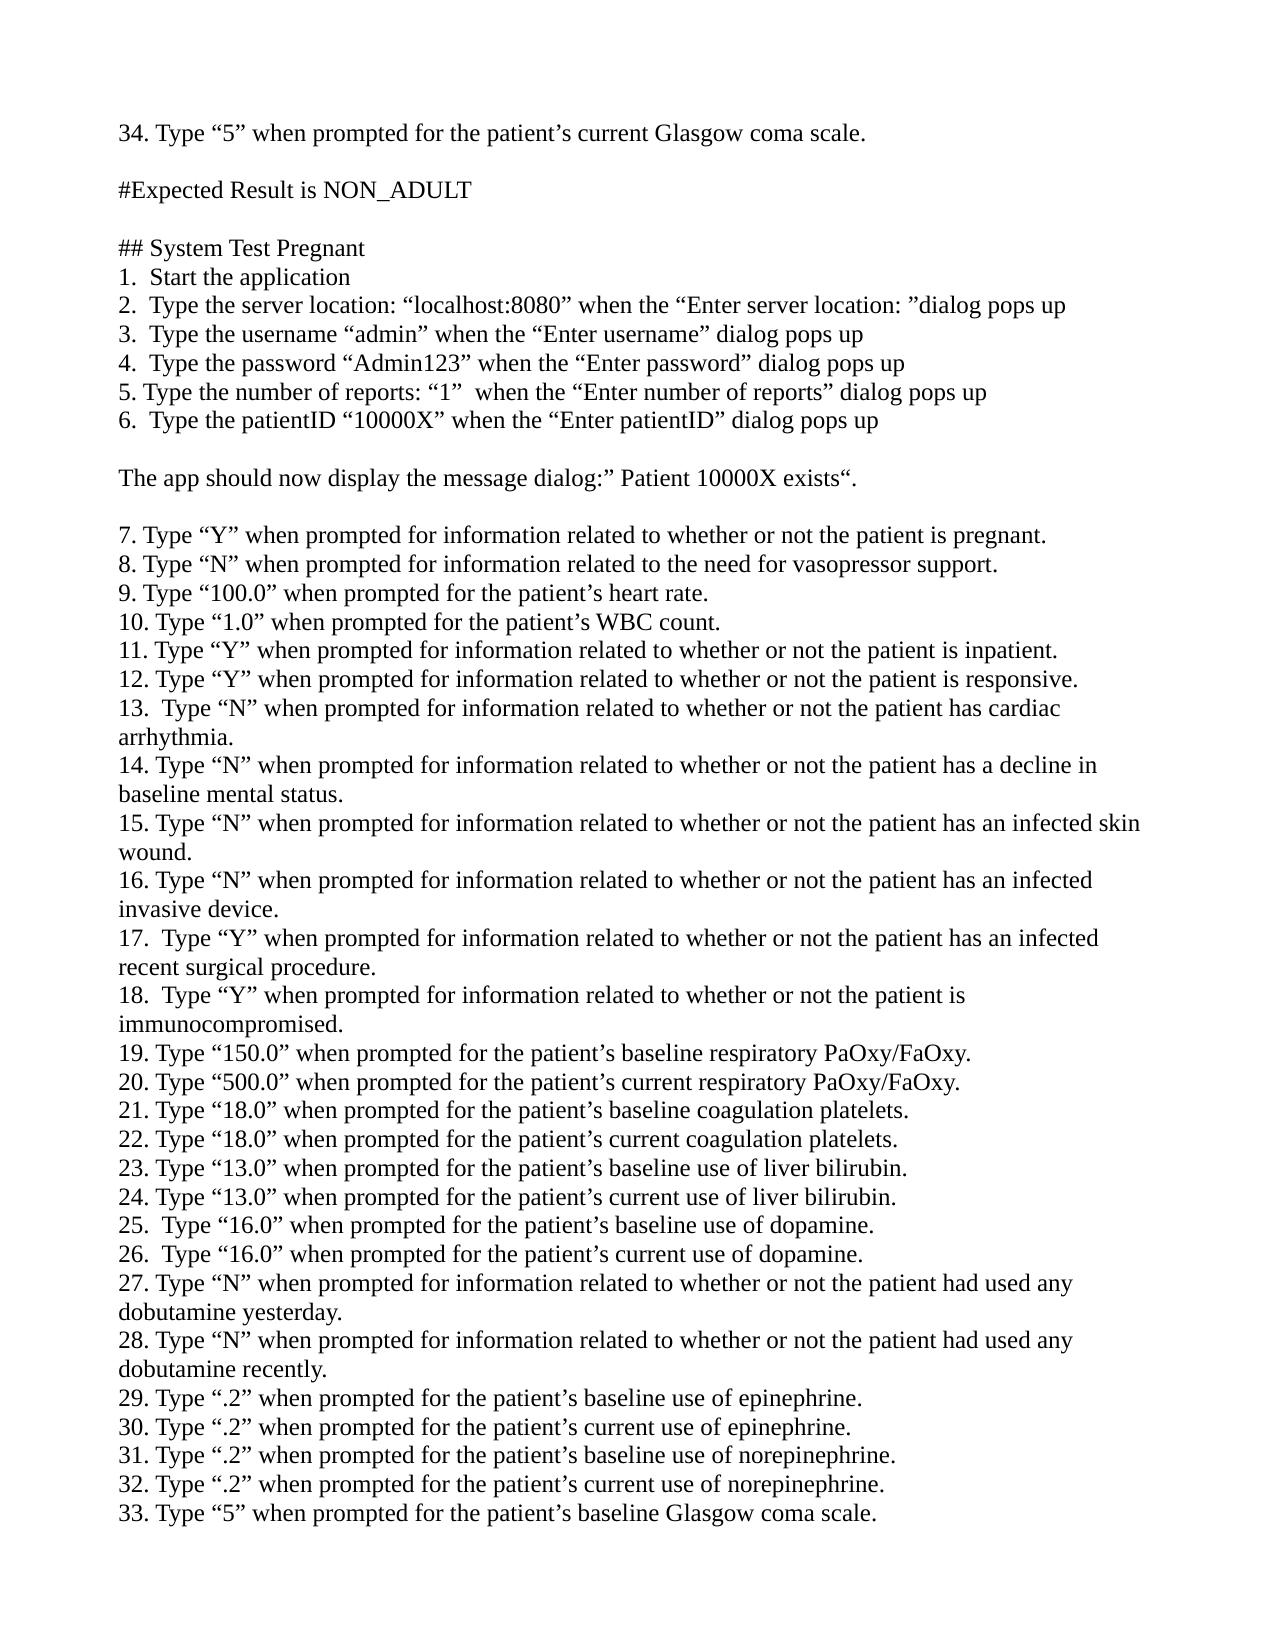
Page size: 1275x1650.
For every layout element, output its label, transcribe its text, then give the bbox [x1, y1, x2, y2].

text 34. Type “5” when prompted for the patient’s current Glasgow coma scale. [118, 118, 1157, 147]
text 26. Type “16.0” when prompted for the patient’s current use of dopamine. [118, 1239, 1157, 1268]
text 1. Start the application [118, 262, 1157, 291]
text 6. Type the patientID “10000X” when the “Enter patientID” dialog pops up [118, 406, 1157, 434]
text 4. Type the password “Admin123” when the “Enter password” dialog pops up [118, 348, 1157, 377]
text 17. Type “Y” when prompted for information related to whether or not the patient has an infected recent surgical procedure. [118, 923, 1157, 981]
text 24. Type “13.0” when prompted for the patient’s current use of liver bilirubin. [118, 1182, 1157, 1211]
text 19. Type “150.0” when prompted for the patient’s baseline respiratory PaOxy/FaOxy. [118, 1038, 1157, 1067]
text 27. Type “N” when prompted for information related to whether or not the patient had used any dobutamine yesterday. [118, 1268, 1157, 1326]
text 8. Type “N” when prompted for information related to the need for vasopressor support. [118, 549, 1157, 578]
text #Expected Result is NON_ADULT [118, 176, 1157, 204]
text 12. Type “Y” when prompted for information related to whether or not the patient is responsive. [118, 664, 1157, 693]
text 9. Type “100.0” when prompted for the patient’s heart rate. [118, 578, 1157, 607]
text 32. Type “.2” when prompted for the patient’s current use of norepinephrine. [118, 1469, 1157, 1498]
text 18. Type “Y” when prompted for information related to whether or not the patient is immunocompromised. [118, 981, 1157, 1038]
text 28. Type “N” when prompted for information related to whether or not the patient had used any dobutamine recently. [118, 1326, 1157, 1383]
text 14. Type “N” when prompted for information related to whether or not the patient has a decline in baseline mental status. [118, 751, 1157, 808]
text 7. Type “Y” when prompted for information related to whether or not the patient is pregnant. [118, 521, 1157, 549]
text 30. Type “.2” when prompted for the patient’s current use of epinephrine. [118, 1412, 1157, 1441]
text 15. Type “N” when prompted for information related to whether or not the patient has an infected skin wound. [118, 808, 1157, 866]
text 21. Type “18.0” when prompted for the patient’s baseline coagulation platelets. [118, 1096, 1157, 1124]
text 16. Type “N” when prompted for information related to whether or not the patient has an infected invasive device. [118, 866, 1157, 923]
text The app should now display the message dialog:” Patient 10000X exists“. [118, 463, 1157, 492]
text ## System Test Pregnant [118, 233, 1157, 262]
text 29. Type “.2” when prompted for the patient’s baseline use of epinephrine. [118, 1383, 1157, 1412]
text 11. Type “Y” when prompted for information related to whether or not the patient is inpatient. [118, 636, 1157, 664]
text 3. Type the username “admin” when the “Enter username” dialog pops up [118, 319, 1157, 348]
text 25. Type “16.0” when prompted for the patient’s baseline use of dopamine. [118, 1211, 1157, 1239]
text 2. Type the server location: “localhost:8080” when the “Enter server location: ”dialog pops up [118, 291, 1157, 319]
text 33. Type “5” when prompted for the patient’s baseline Glasgow coma scale. [118, 1498, 1157, 1527]
text 22. Type “18.0” when prompted for the patient’s current coagulation platelets. [118, 1124, 1157, 1153]
text 23. Type “13.0” when prompted for the patient’s baseline use of liver bilirubin. [118, 1153, 1157, 1182]
text 13. Type “N” when prompted for information related to whether or not the patient has cardiac arrhythmia. [118, 693, 1157, 751]
text 5. Type the number of reports: “1” when the “Enter number of reports” dialog pops up [118, 377, 1157, 406]
text 20. Type “500.0” when prompted for the patient’s current respiratory PaOxy/FaOxy. [118, 1067, 1157, 1096]
text 10. Type “1.0” when prompted for the patient’s WBC count. [118, 607, 1157, 636]
text 31. Type “.2” when prompted for the patient’s baseline use of norepinephrine. [118, 1441, 1157, 1469]
